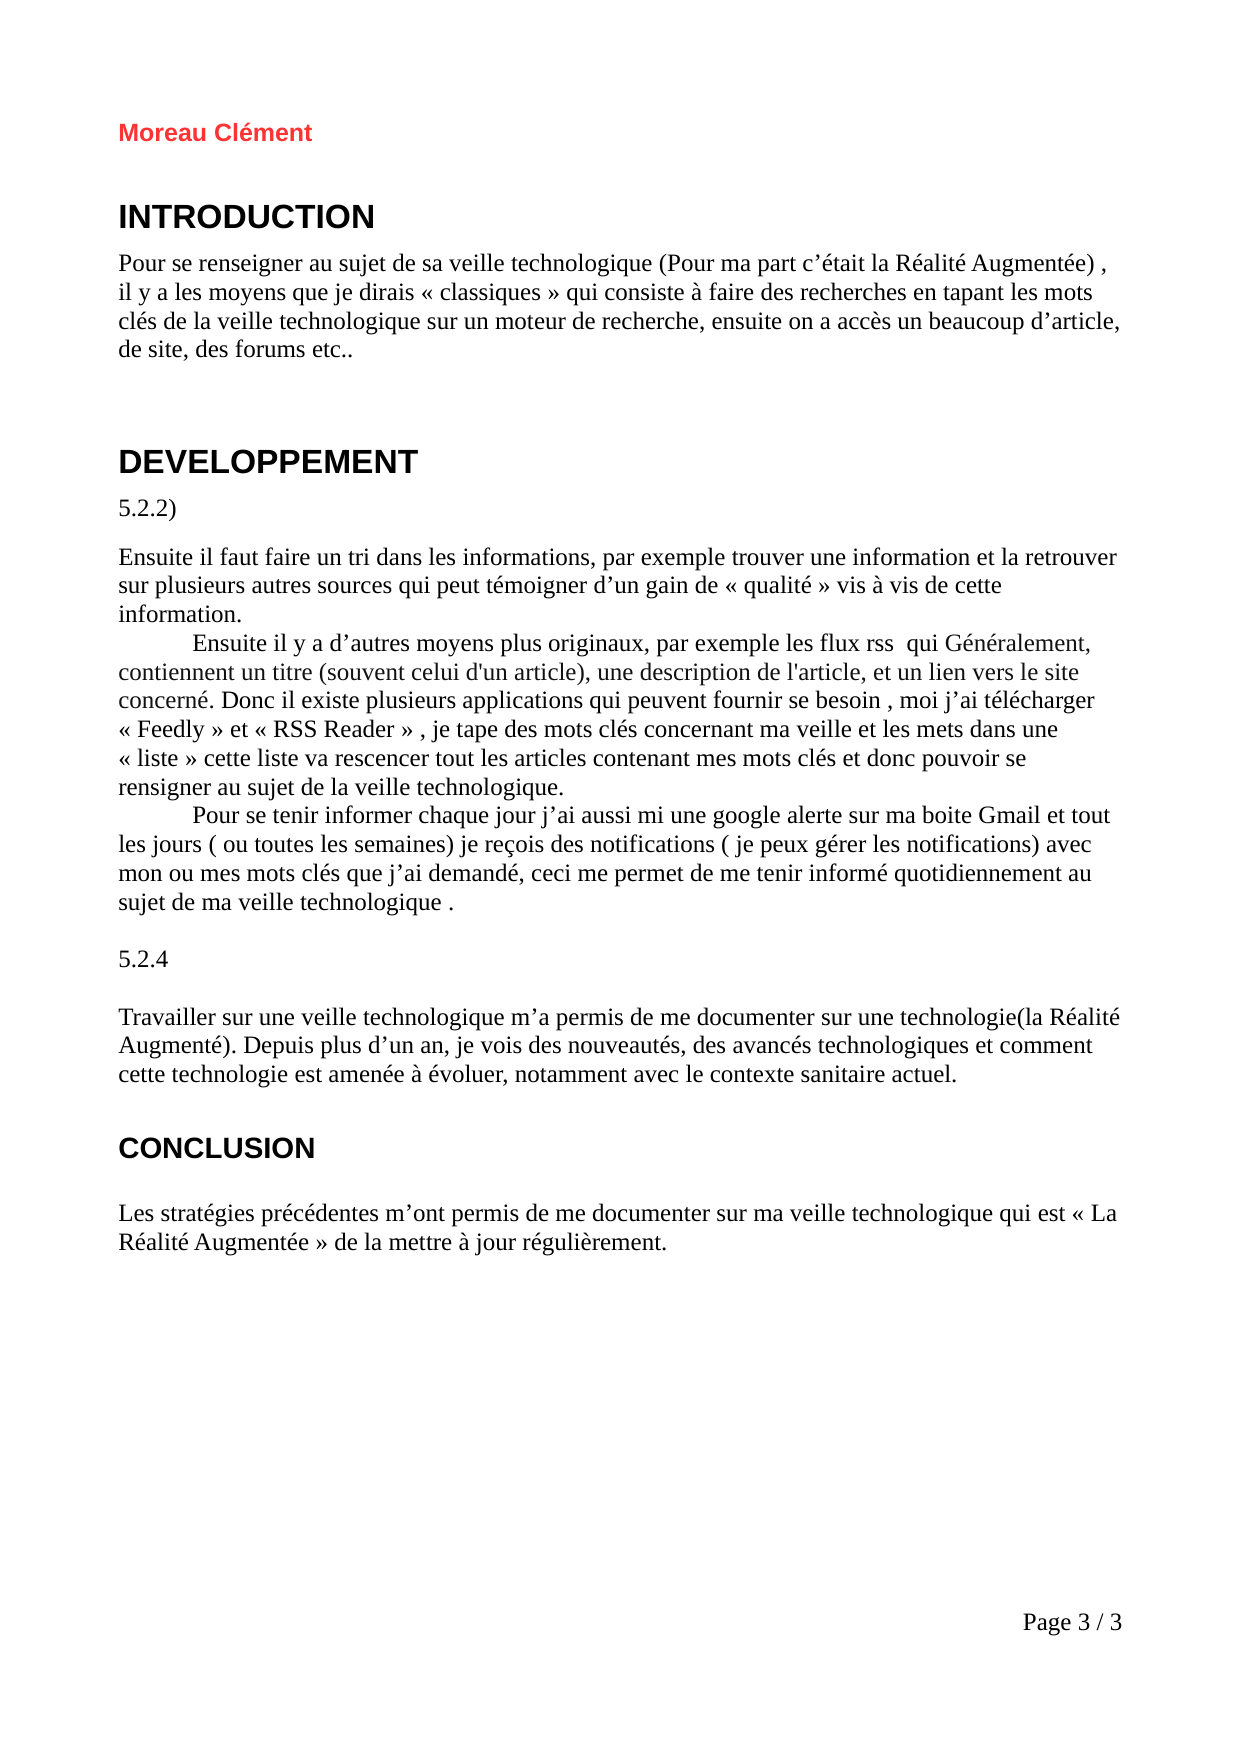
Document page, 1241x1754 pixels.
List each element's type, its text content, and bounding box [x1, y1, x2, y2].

text Pour se tenir informer chaque jour j’ai aussi mi une google alerte sur ma boite Gmail et tout les jours ( ou toutes les semaines) je reçois des notifications ( je peux gérer les notifications) avec mon ou mes mots clés que j’ai demandé, ceci me permet de me tenir informé quotidiennement au sujet de ma veille technologique . [118, 801, 1122, 916]
subtitle Les stratégies précédentes m’ont permis de me documenter sur ma veille technologique qui est « La Réalité Augmentée » de la mettre à jour régulièrement. [118, 1198, 1122, 1256]
text Ensuite il y a d’autres moyens plus originaux, par exemple les flux rss qui Généralement, contiennent un titre (souvent celui d'un article), une description de l'article, et un lien vers le site concerné. Donc il existe plusieurs applications qui peuvent fournir se besoin , moi j’ai télécharger « Feedly » et « RSS Reader » , je tape des mots clés concernant ma veille et les mets dans une « liste » cette liste va rescencer tout les articles contenant mes mots clés et donc pouvoir se rensigner au sujet de la veille technologique. [118, 628, 1122, 801]
subtitle DEVELOPPEMENT [118, 442, 1122, 480]
text Travailler sur une veille technologique m’a permis de me documenter sur une technologie(la Réalité Augmenté). Depuis plus d’un an, je vois des nouveautés, des avancés technologiques et comment cette technologie est amenée à évoluer, notamment avec le contexte sanitaire actuel. [118, 1002, 1122, 1088]
text Ensuite il faut faire un tri dans les informations, par exemple trouver une information et la retrouver sur plusieurs autres sources qui peut témoigner d’un gain de « qualité » vis à vis de cette information. [118, 542, 1122, 628]
subtitle CONCLUSION [118, 1131, 1122, 1165]
text 5.2.4 [118, 944, 1122, 973]
text 5.2.2) [118, 493, 1122, 522]
subtitle INTRODUCTION [118, 197, 1122, 236]
text Pour se renseigner au sujet de sa veille technologique (Pour ma part c’était la Réalité Augmentée) , il y a les moyens que je dirais « classiques » qui consiste à faire des recherches en tapant les mots clés de la veille technologique sur un moteur de recherche, ensuite on a accès un beaucoup d’article, de site, des forums etc.. [118, 248, 1122, 363]
